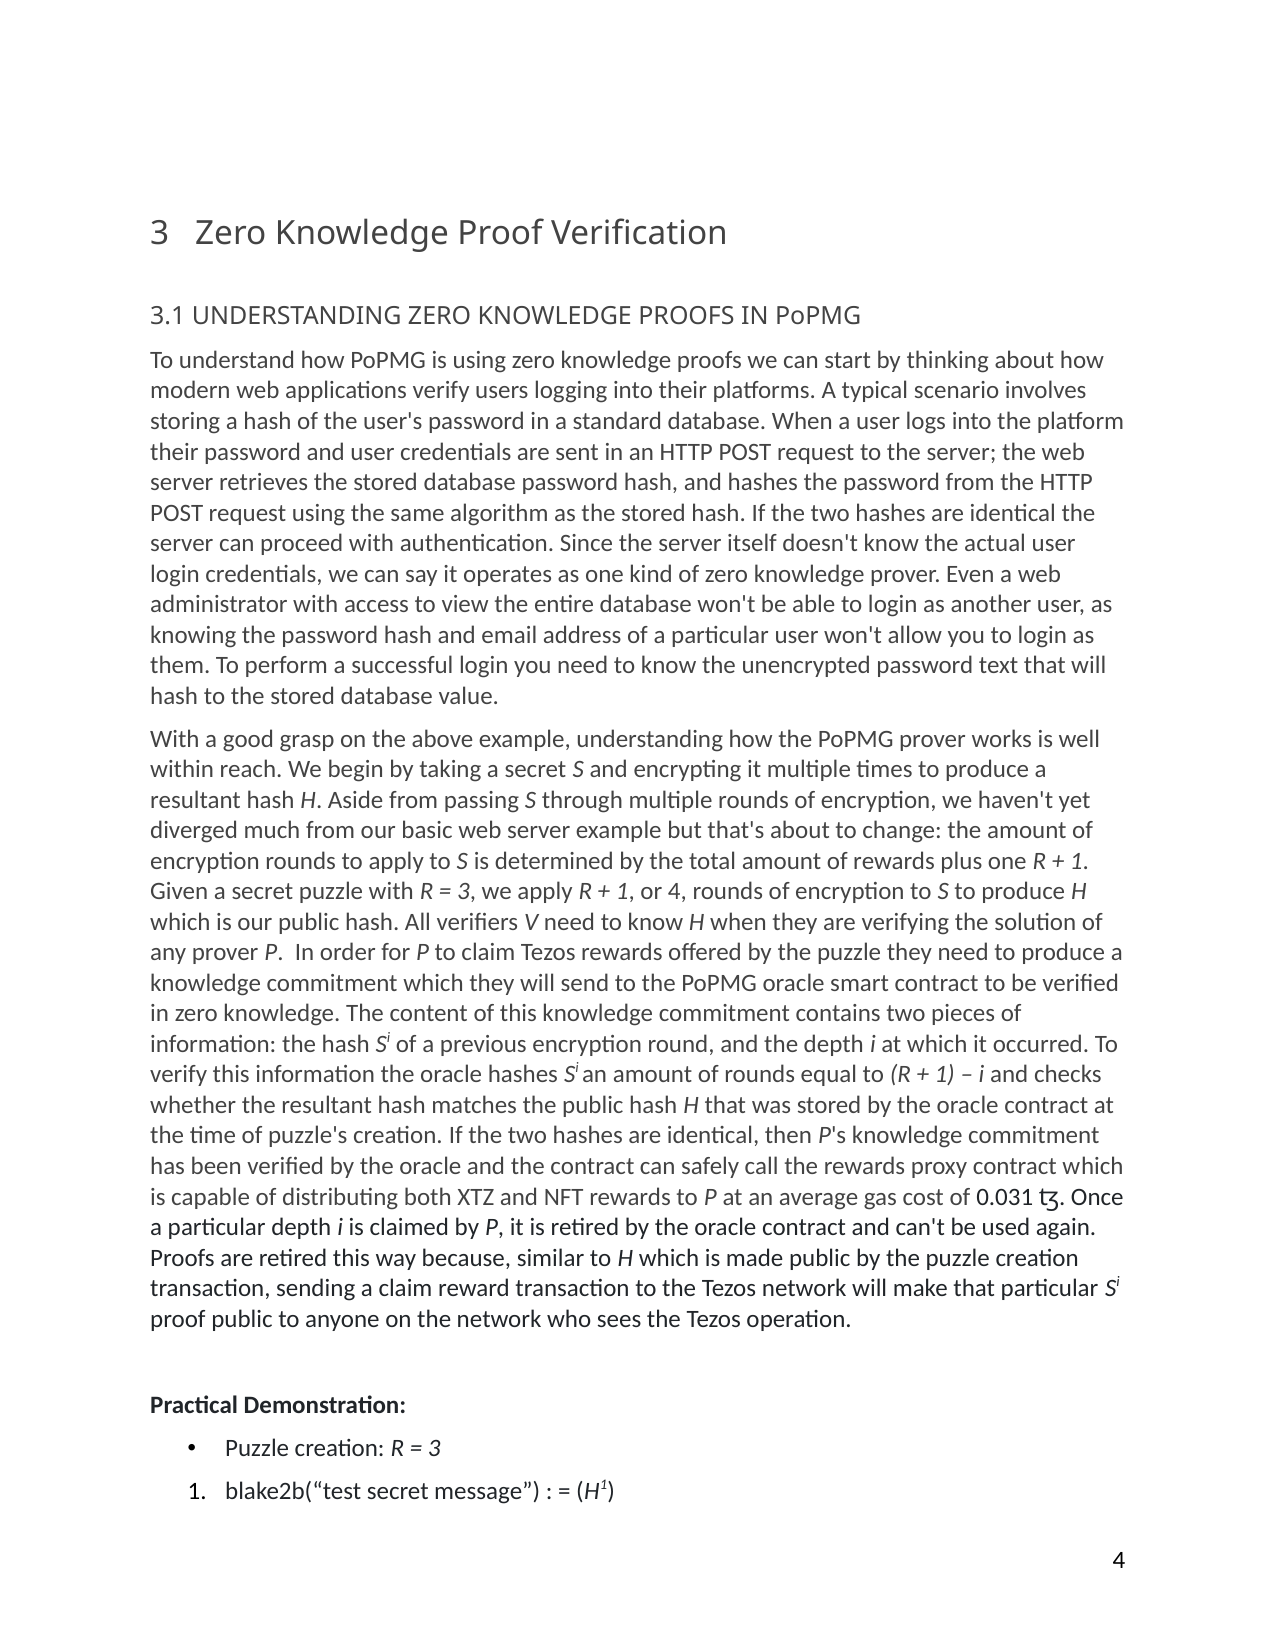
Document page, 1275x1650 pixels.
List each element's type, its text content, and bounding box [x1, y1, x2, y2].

text Practical Demonstration: [150, 1389, 1125, 1419]
text 3.1 UNDERSTANDING ZERO KNOWLEDGE PROOFS IN PoPMG [150, 297, 1125, 332]
list blake2b(“test secret message”) : = (H1) [187, 1475, 1125, 1505]
text With a good grasp on the above example, understanding how the PoPMG prover works is well within reach. We begin by taking a secret S and encrypting it multiple times to produce a resultant hash H. Aside from passing S through multiple rounds of encryption, we haven't yet diverged much from our basic web server example but that's about to change: the amount of encryption rounds to apply to S is determined by the total amount of rewards plus one R + 1. Given a secret puzzle with R = 3, we apply R + 1, or 4, rounds of encryption to S to produce H which is our public hash. All verifiers V need to know H when they are verifying the solution of any prover P. In order for P to claim Tezos rewards offered by the puzzle they need to produce a knowledge commitment which they will send to the PoPMG oracle smart contract to be verified in zero knowledge. The content of this knowledge commitment contains two pieces of information: the hash Si of a previous encryption round, and the depth i at which it occurred. To verify this information the oracle hashes Si an amount of rounds equal to (R + 1) – i and checks whether the resultant hash matches the public hash H that was stored by the oracle contract at the time of puzzle's creation. If the two hashes are identical, then P's knowledge commitment has been verified by the oracle and the contract can safely call the rewards proxy contract which is capable of distributing both XTZ and NFT rewards to P at an average gas cost of 0.031 ꜩ. Once a particular depth i is claimed by P, it is retired by the oracle contract and can't be used again. Proofs are retired this way because, similar to H which is made public by the puzzle creation transaction, sending a claim reward transaction to the Tezos network will make that particular Si proof public to anyone on the network who sees the Tezos operation. [150, 723, 1125, 1333]
text To understand how PoPMG is using zero knowledge proofs we can start by thinking about how modern web applications verify users logging into their platforms. A typical scenario involves storing a hash of the user's password in a standard database. When a user logs into the platform their password and user credentials are sent in an HTTP POST request to the server; the web server retrieves the stored database password hash, and hashes the password from the HTTP POST request using the same algorithm as the stored hash. If the two hashes are identical the server can proceed with authentication. Since the server itself doesn't know the actual user login credentials, we can say it operates as one kind of zero knowledge prover. Even a web administrator with access to view the entire database won't be able to login as another user, as knowing the password hash and email address of a particular user won't allow you to login as them. To perform a successful login you need to know the unencrypted password text that will hash to the stored database value. [150, 344, 1125, 710]
list Puzzle creation: R = 3 [187, 1432, 1125, 1462]
subtitle 3 Zero Knowledge Proof Verification [150, 209, 1125, 254]
